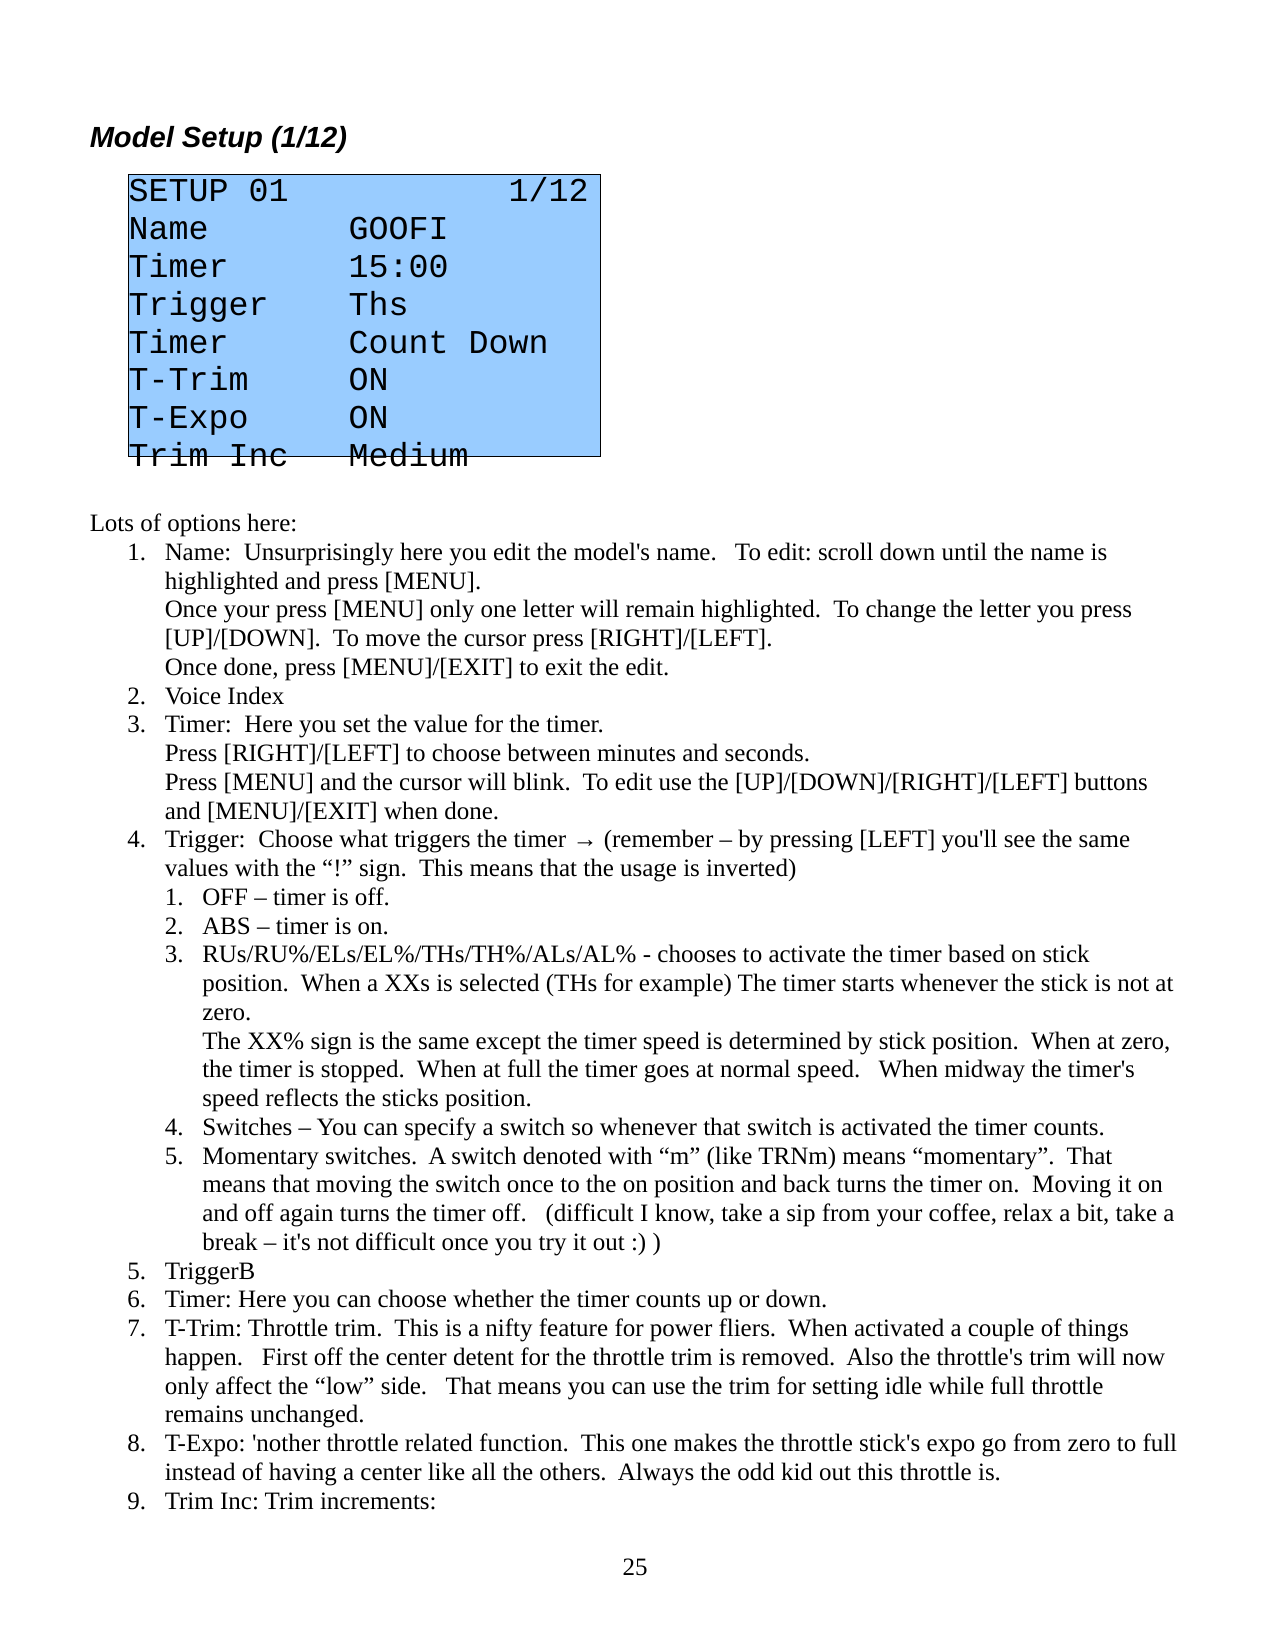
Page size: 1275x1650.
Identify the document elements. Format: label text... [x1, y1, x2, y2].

list Timer: Here you can choose whether the timer counts up or down. [127, 1284, 1180, 1313]
list Name: Unsurprisingly here you edit the model's name. To edit: scroll down until the name is highlighted and press [MENU]. Once your press [MENU] only one letter will remain highlighted. To change the letter you press [UP]/[DOWN]. To move the cursor press [RIGHT]/[LEFT]. Once done, press [MENU]/[EXIT] to exit the edit. [127, 537, 1180, 681]
list Voice Index [127, 681, 1180, 709]
list T-Trim: Throttle trim. This is a nifty feature for power fliers. When activated a couple of things happen. First off the center detent for the throttle trim is removed. Also the throttle's trim will now only affect the “low” side. That means you can use the trim for setting idle while full throttle remains unchanged. [127, 1313, 1180, 1428]
list Trim Inc: Trim increments: [127, 1486, 1180, 1514]
list ABS – timer is on. [164, 911, 1180, 939]
list Trigger: Choose what triggers the timer → (remember – by pressing [LEFT] you'll see the same values with the “!” sign. This means that the usage is inverted) [127, 824, 1180, 882]
list Switches – You can specify a switch so whenever that switch is activated the timer counts. [164, 1112, 1180, 1141]
list OFF – timer is off. [164, 882, 1180, 911]
list Momentary switches. A switch denoted with “m” (like TRNm) means “momentary”. That means that moving the switch once to the on position and back turns the timer on. Moving it on and off again turns the timer off. (difficult I know, take a sip from your coffee, relax a bit, take a break – it's not difficult once you try it out :) ) [164, 1141, 1180, 1256]
text Lots of options here: [89, 508, 1180, 537]
list Timer: Here you set the value for the timer. Press [RIGHT]/[LEFT] to choose between minutes and seconds. Press [MENU] and the cursor will blink. To edit use the [UP]/[DOWN]/[RIGHT]/[LEFT] buttons and [MENU]/[EXIT] when done. [127, 709, 1180, 824]
list RUs/RU%/ELs/EL%/THs/TH%/ALs/AL% - chooses to activate the timer based on stick position. When a XXs is selected (THs for example) The timer starts whenever the stick is not at zero. The XX% sign is the same except the timer speed is determined by stick position. When at zero, the timer is stopped. When at full the timer goes at normal speed. When midway the timer's speed reflects the sticks position. [164, 939, 1180, 1112]
subtitle Model Setup (1/12) [89, 120, 1180, 153]
list T-Expo: 'nother throttle related function. This one makes the throttle stick's expo go from zero to full instead of having a center like all the others. Always the odd kid out this throttle is. [127, 1428, 1180, 1486]
list TriggerB [127, 1256, 1180, 1284]
